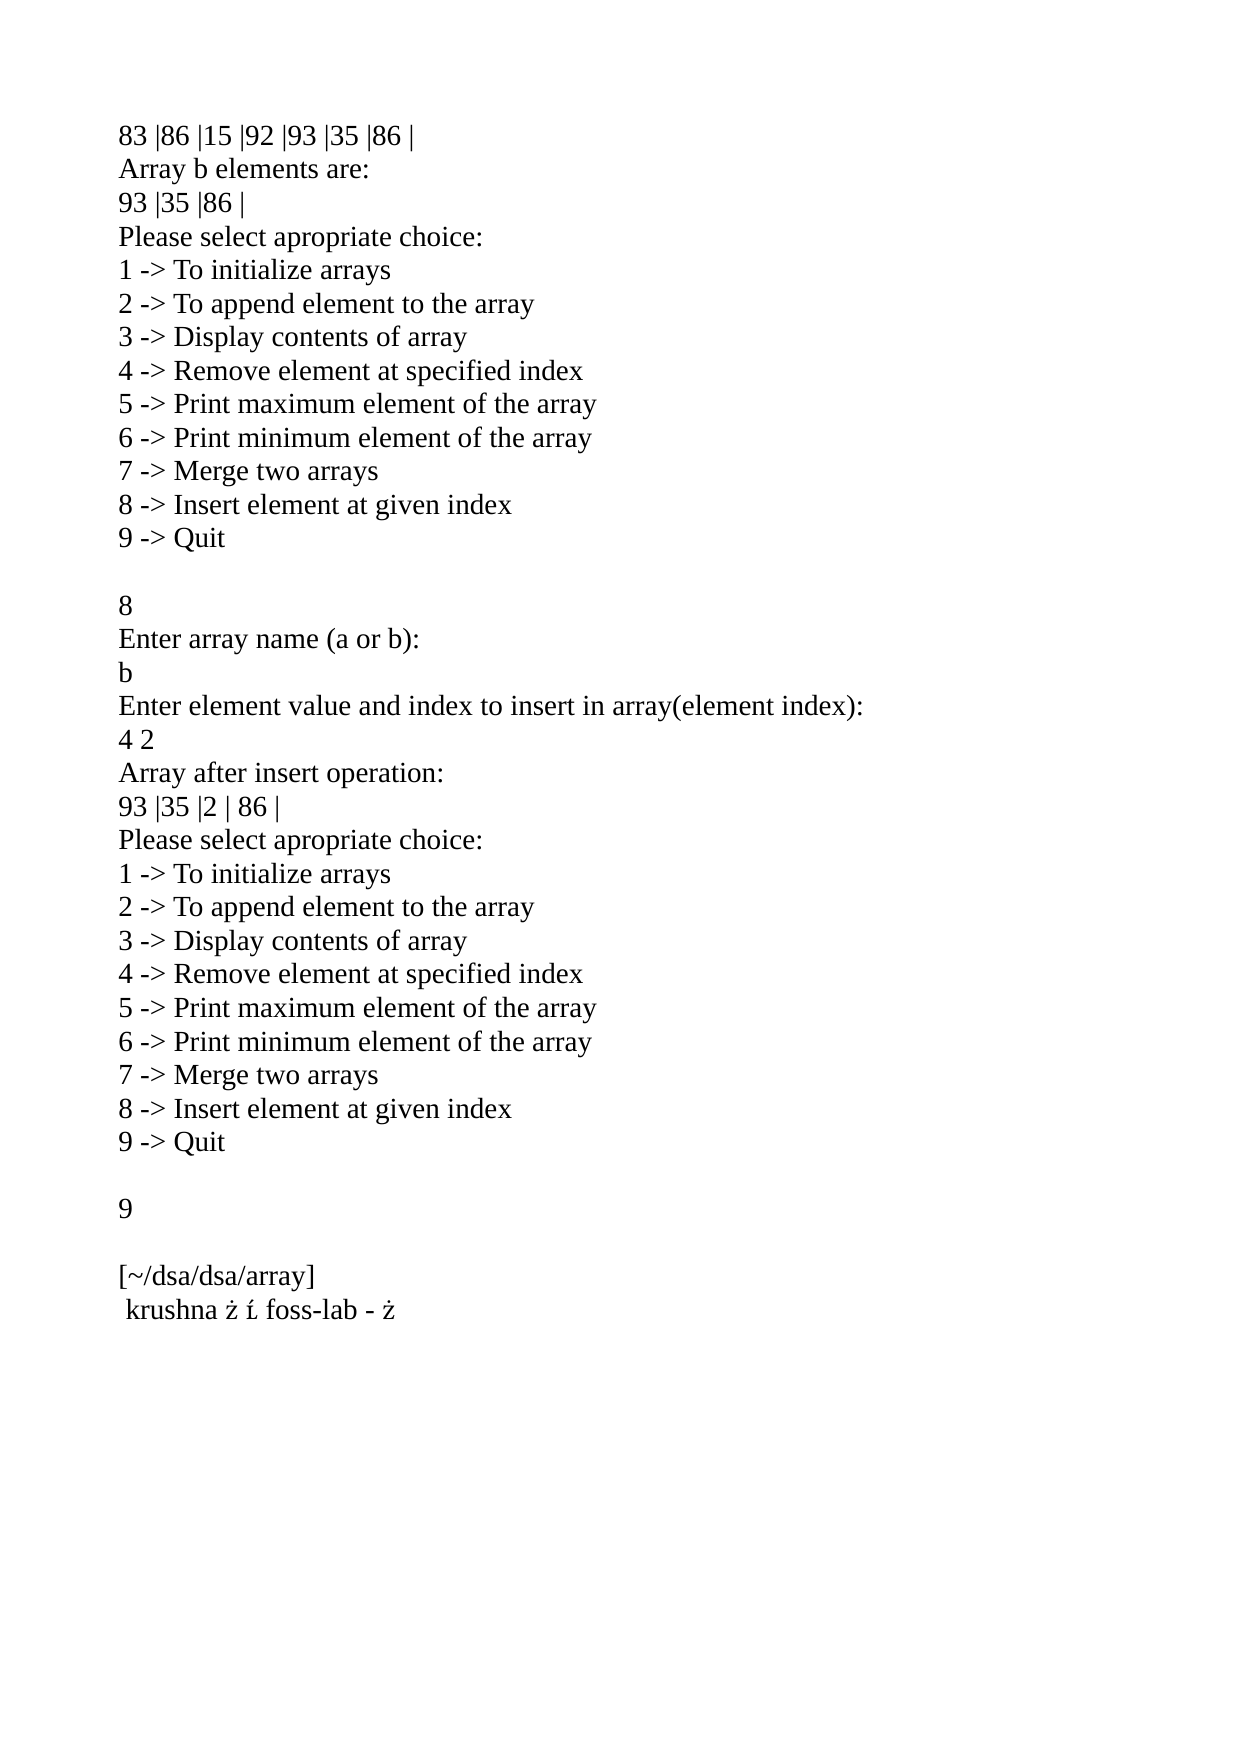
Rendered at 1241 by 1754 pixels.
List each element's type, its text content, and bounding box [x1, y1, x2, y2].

text 6 -> Print minimum element of the array [118, 420, 1122, 453]
text b [118, 655, 1122, 688]
text krushna   foss-lab -  [118, 1292, 1122, 1326]
text Enter array name (a or b): [118, 621, 1122, 655]
text 2 -> To append element to the array [118, 286, 1122, 319]
text 6 -> Print minimum element of the array [118, 1024, 1122, 1057]
text 4 -> Remove element at specified index [118, 353, 1122, 386]
text [~/dsa/dsa/array] [118, 1258, 1122, 1292]
text 7 -> Merge two arrays [118, 453, 1122, 487]
text 3 -> Display contents of array [118, 923, 1122, 957]
text 9 -> Quit [118, 1124, 1122, 1158]
text 93 |35 |86 | [118, 185, 1122, 219]
text Enter element value and index to insert in array(element index): [118, 688, 1122, 722]
text 1 -> To initialize arrays [118, 856, 1122, 889]
text 8 -> Insert element at given index [118, 1091, 1122, 1124]
text 93 |35 |2 | 86 | [118, 789, 1122, 822]
text 1 -> To initialize arrays [118, 252, 1122, 286]
text 83 |86 |15 |92 |93 |35 |86 | [118, 118, 1122, 152]
text 8 [118, 588, 1122, 621]
text Array b elements are: [118, 152, 1122, 185]
text Please select apropriate choice: [118, 822, 1122, 856]
text 8 -> Insert element at given index [118, 487, 1122, 521]
text 9 [118, 1191, 1122, 1225]
text 2 -> To append element to the array [118, 889, 1122, 923]
text Array after insert operation: [118, 755, 1122, 789]
text 4 2 [118, 722, 1122, 755]
text 9 -> Quit [118, 521, 1122, 554]
text 5 -> Print maximum element of the array [118, 386, 1122, 420]
text 5 -> Print maximum element of the array [118, 990, 1122, 1024]
text 7 -> Merge two arrays [118, 1057, 1122, 1091]
text Please select apropriate choice: [118, 219, 1122, 252]
text 3 -> Display contents of array [118, 319, 1122, 353]
text 4 -> Remove element at specified index [118, 957, 1122, 990]
